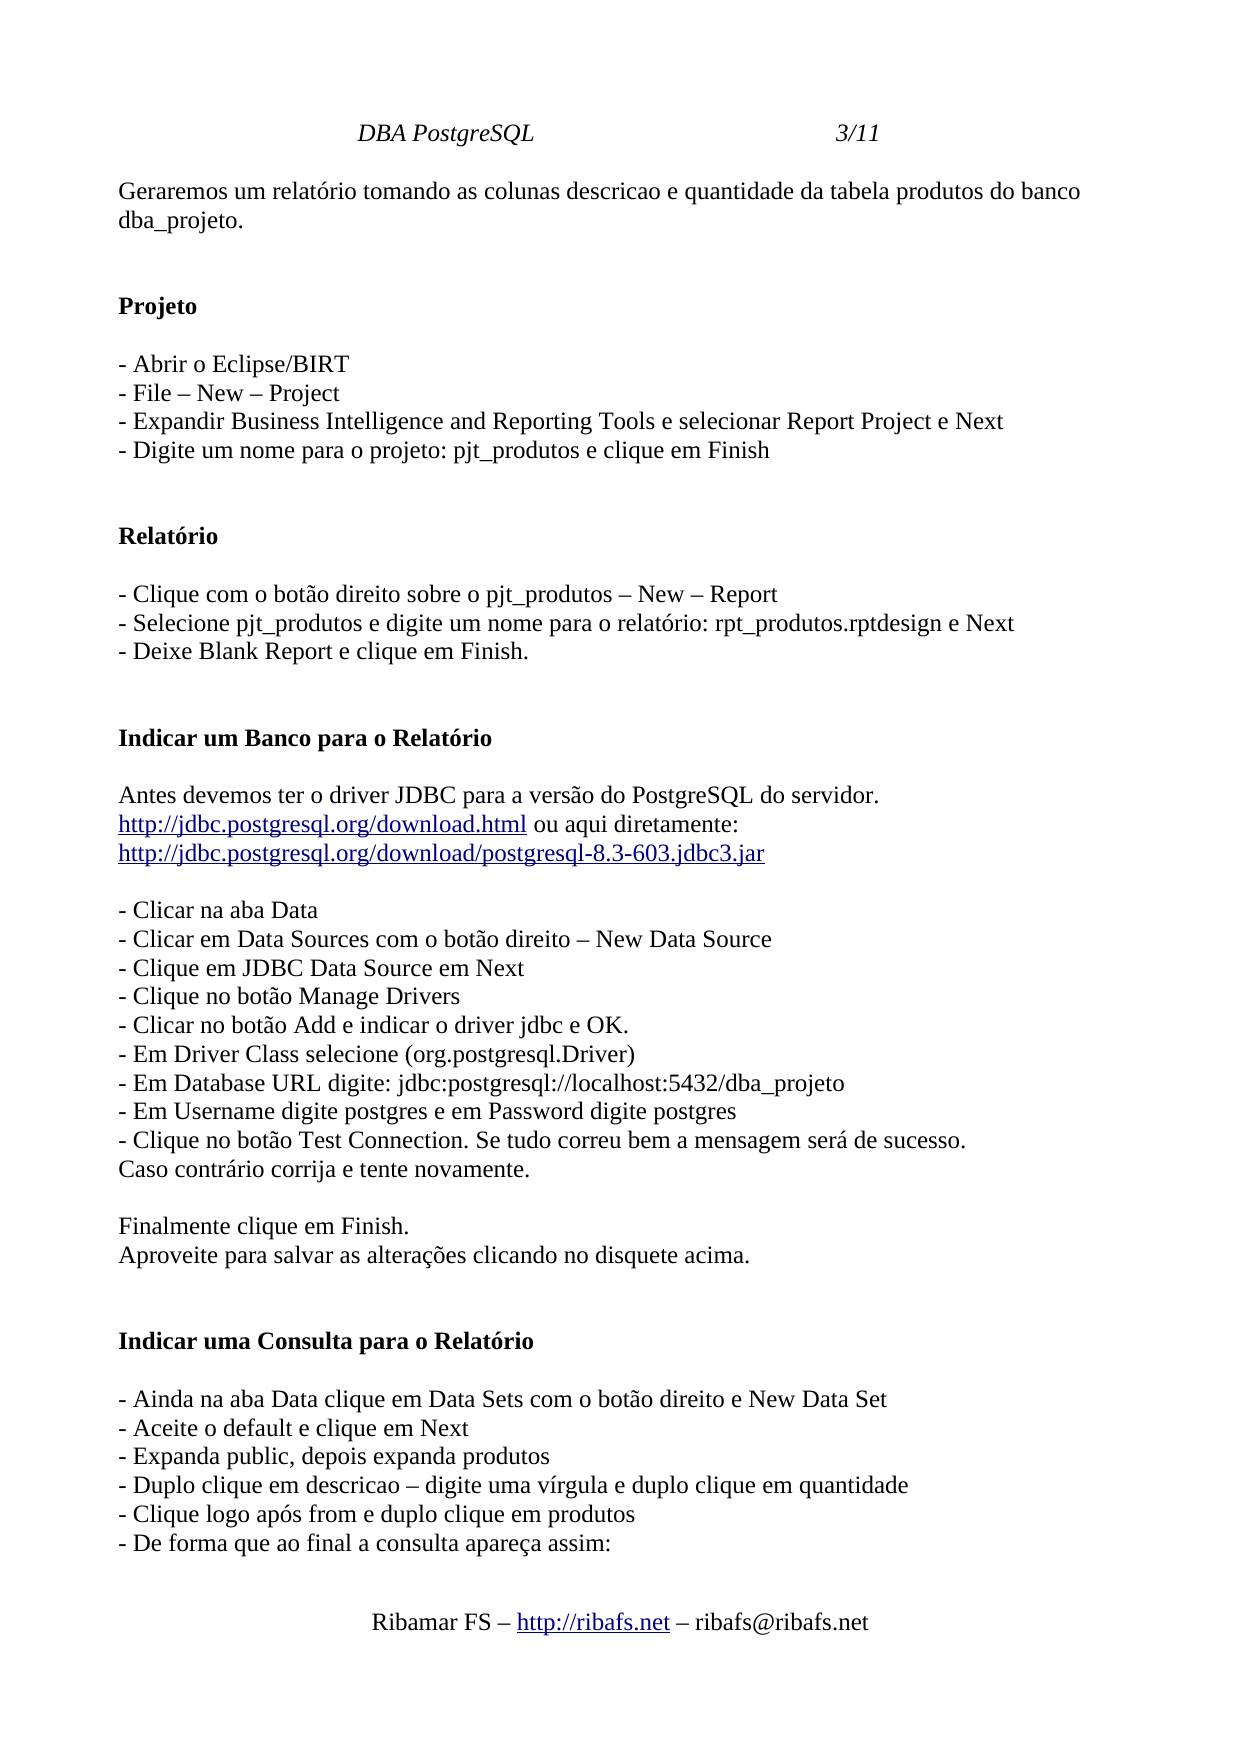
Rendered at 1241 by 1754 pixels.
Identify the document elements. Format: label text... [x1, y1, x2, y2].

text - Digite um nome para o projeto: pjt_produtos e clique em Finish [118, 435, 1122, 464]
text - Clicar no botão Add e indicar o driver jdbc e OK. [118, 1010, 1122, 1039]
text - Clique com o botão direito sobre o pjt_produtos – New – Report [118, 579, 1122, 608]
text http://jdbc.postgresql.org/download/postgresql-8.3-603.jdbc3.jar [118, 838, 1122, 866]
text - Clique no botão Test Connection. Se tudo correu bem a mensagem será de sucesso. [118, 1125, 1122, 1154]
text http://jdbc.postgresql.org/download.html ou aqui diretamente: [118, 809, 1122, 838]
text Antes devemos ter o driver JDBC para a versão do PostgreSQL do servidor. [118, 780, 1122, 809]
text - Clicar na aba Data [118, 895, 1122, 924]
text - Deixe Blank Report e clique em Finish. [118, 636, 1122, 665]
text - Clique logo após from e duplo clique em produtos [118, 1499, 1122, 1528]
text Aproveite para salvar as alterações clicando no disquete acima. [118, 1240, 1122, 1269]
text - Clique no botão Manage Drivers [118, 981, 1122, 1010]
text - Clicar em Data Sources com o botão direito – New Data Source [118, 924, 1122, 953]
text - Selecione pjt_produtos e digite um nome para o relatório: rpt_produtos.rptdesign e Next [118, 608, 1122, 636]
text - Aceite o default e clique em Next [118, 1413, 1122, 1441]
text - Em Driver Class selecione (org.postgresql.Driver) [118, 1039, 1122, 1068]
text - Duplo clique em descricao – digite uma vírgula e duplo clique em quantidade [118, 1470, 1122, 1499]
text - Em Username digite postgres e em Password digite postgres [118, 1096, 1122, 1125]
text Indicar um Banco para o Relatório [118, 723, 1122, 751]
text - File – New – Project [118, 378, 1122, 406]
text Finalmente clique em Finish. [118, 1211, 1122, 1240]
text Indicar uma Consulta para o Relatório [118, 1326, 1122, 1355]
text Geraremos um relatório tomando as colunas descricao e quantidade da tabela produtos do banco dba_projeto. [118, 176, 1122, 234]
text - Ainda na aba Data clique em Data Sets com o botão direito e New Data Set [118, 1384, 1122, 1413]
text - Expandir Business Intelligence and Reporting Tools e selecionar Report Project e Next [118, 406, 1122, 435]
text - Abrir o Eclipse/BIRT [118, 349, 1122, 378]
text Relatório [118, 521, 1122, 550]
text Projeto [118, 291, 1122, 320]
text - De forma que ao final a consulta apareça assim: [118, 1528, 1122, 1556]
text Caso contrário corrija e tente novamente. [118, 1154, 1122, 1183]
text - Em Database URL digite: jdbc:postgresql://localhost:5432/dba_projeto [118, 1068, 1122, 1096]
text - Expanda public, depois expanda produtos [118, 1441, 1122, 1470]
text - Clique em JDBC Data Source em Next [118, 953, 1122, 981]
